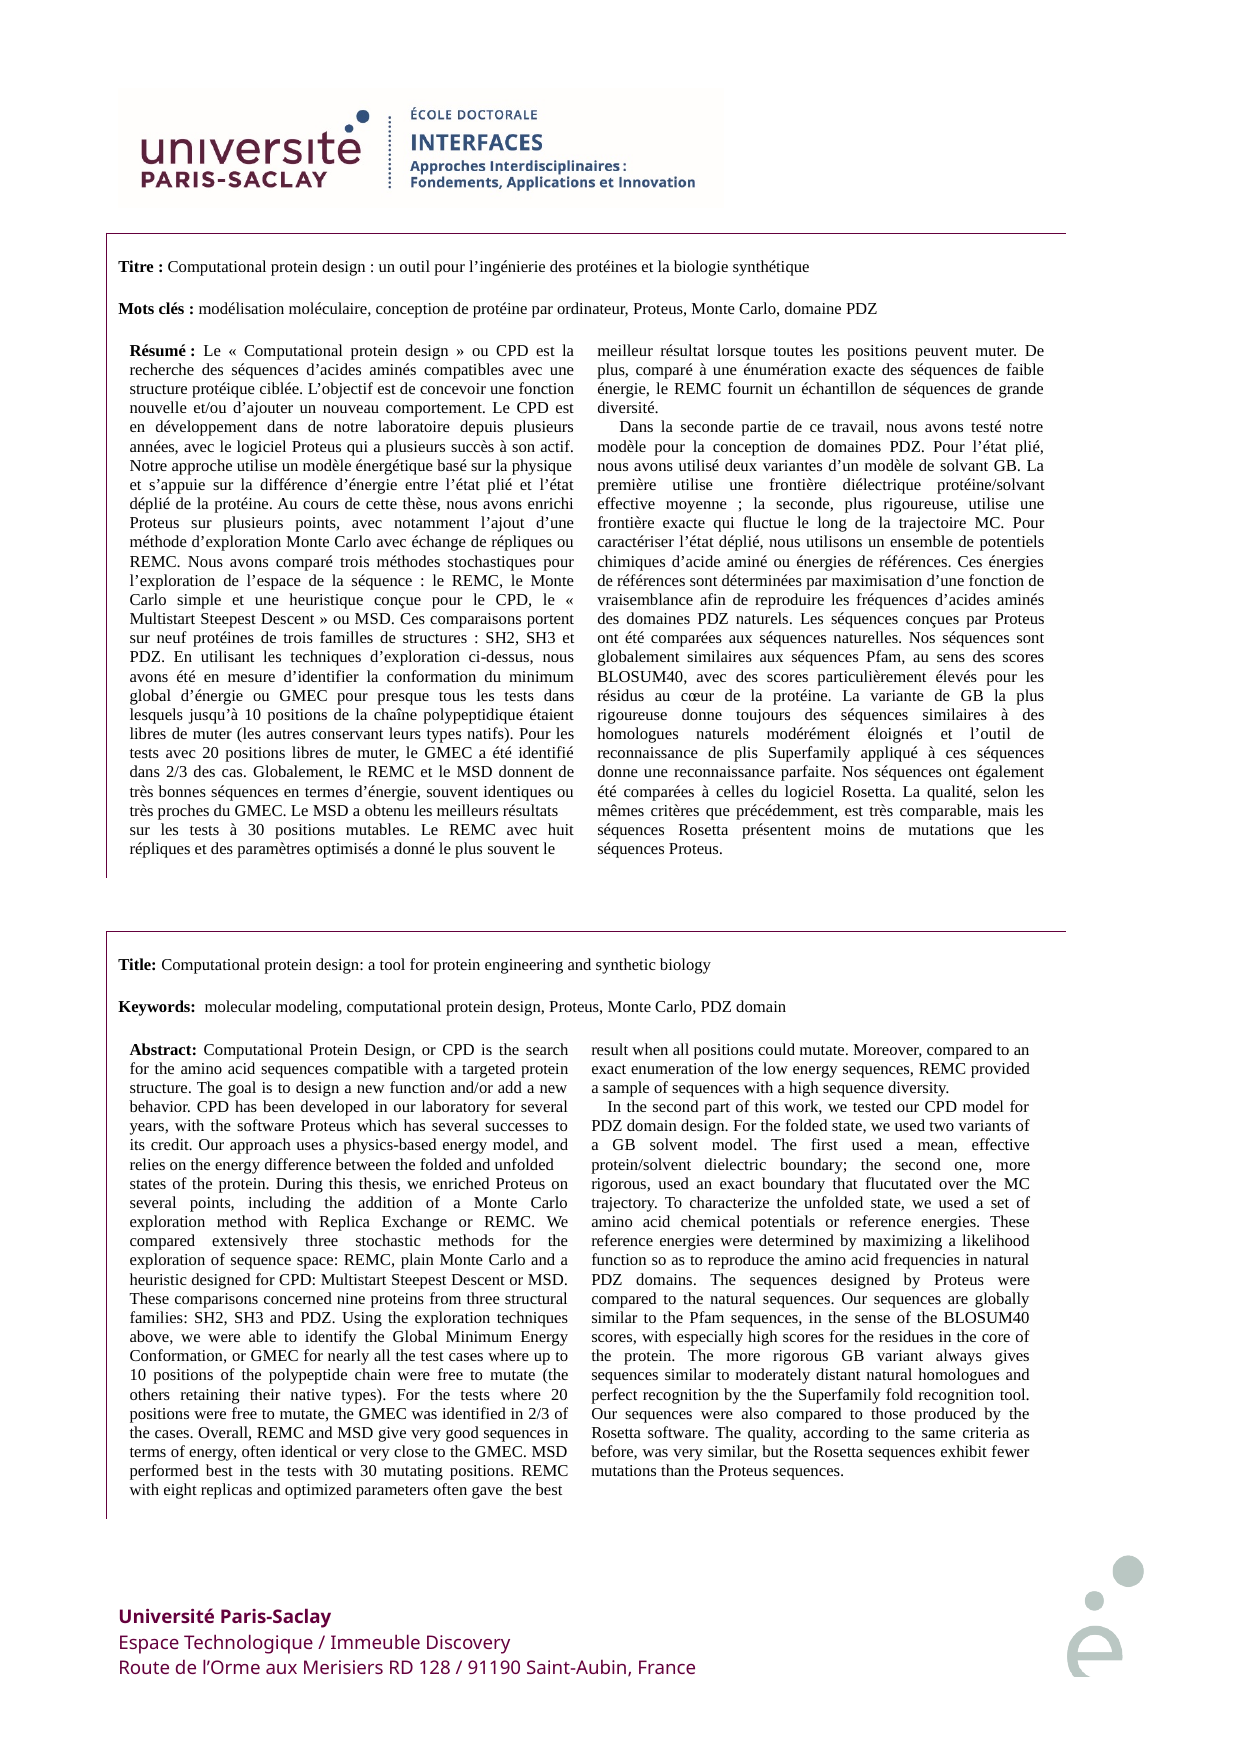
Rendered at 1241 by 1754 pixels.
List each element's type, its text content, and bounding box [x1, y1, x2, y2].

table_header meilleur résultat lorsque toutes les positions peuvent muter. De plus, comparé à une énumération exacte des séquences de faible énergie, le REMC fournit un échantillon de séquences de grande diversité. Dans la seconde partie de ce travail, nous avons testé notre modèle pour la conception de domaines PDZ. Pour l’état plié, nous avons utilisé deux variantes d’un modèle de solvant GB. La première utilise une frontière diélectrique protéine/solvant effective moyenne ; la seconde, plus rigoureuse, utilise une frontière exacte qui fluctue le long de la trajectoire MC. Pour caractériser l’état déplié, nous utilisons un ensemble de potentiels chimiques d’acide aminé ou énergies de références. Ces énergies de références sont déterminées par maximisation d’une fonction de vraisemblance afin de reproduire les fréquences d’acides aminés des domaines PDZ naturels. Les séquences conçues par Proteus ont été comparées aux séquences naturelles. Nos séquences sont globalement similaires aux séquences Pfam, au sens des scores BLOSUM40, avec des scores particulièrement élevés pour les résidus au cœur de la protéine. La variante de GB la plus rigoureuse donne toujours des séquences similaires à des homologues naturels modérément éloignés et l’outil de reconnaissance de plis Superfamily appliqué à ces séquences donne une reconnaissance parfaite. Nos séquences ont également été comparées à celles du logiciel Rosetta. La qualité, selon les mêmes critères que précédemment, est très comparable, mais les séquences Rosetta présentent moins de mutations que les séquences Proteus. [586, 341, 1056, 858]
table_cell [118, 1499, 580, 1518]
table_header Title: Computational protein design: a tool for protein engineering and synthetic biology Keywords: molecular modeling, computational protein design, Proteus, Monte Carlo, PDZ domain [107, 932, 1066, 1519]
picture [118, 88, 725, 208]
table_header Abstract: Computational Protein Design, or CPD is the search for the amino acid sequences compatible with a targeted protein structure. The goal is to design a new function and/or add a new behavior. CPD has been developed in our laboratory for several years, with the software Proteus which has several successes to its credit. Our approach uses a physics-based energy model, and relies on the energy difference between the folded and unfolded states of the protein. During this thesis, we enriched Proteus on several points, including the addition of a Monte Carlo exploration method with Replica Exchange or REMC. We compared extensively three stochastic methods for the exploration of sequence space: REMC, plain Monte Carlo and a heuristic designed for CPD: Multistart Steepest Descent or MSD. These comparisons concerned nine proteins from three structural families: SH2, SH3 and PDZ. Using the exploration techniques above, we were able to identify the Global Minimum Energy Conformation, or GMEC for nearly all the test cases where up to 10 positions of the polypeptide chain were free to mutate (the others retaining their native types). For the tests where 20 positions were free to mutate, the GMEC was identified in 2/3 of the cases. Overall, REMC and MSD give very good sequences in terms of energy, often identical or very close to the GMEC. MSD performed best in the tests with 30 mutating positions. REMC with eight replicas and optimized parameters often gave the best [118, 1039, 580, 1499]
table_cell [586, 858, 1056, 877]
table_header Titre : Computational protein design : un outil pour l’ingénierie des protéines et la biologie synthétique Mots clés : modélisation moléculaire, conception de protéine par ordinateur, Proteus, Monte Carlo, domaine PDZ [107, 234, 1066, 877]
table_cell [118, 858, 586, 877]
table_cell [580, 1499, 1042, 1518]
table_header Résumé : Le « Computational protein design » ou CPD est la recherche des séquences d’acides aminés compatibles avec une structure protéique ciblée. L’objectif est de concevoir une fonction nouvelle et/ou d’ajouter un nouveau comportement. Le CPD est en développement dans de notre laboratoire depuis plusieurs années, avec le logiciel Proteus qui a plusieurs succès à son actif. Notre approche utilise un modèle énergétique basé sur la physique et s’appuie sur la différence d’énergie entre l’état plié et l’état déplié de la protéine. Au cours de cette thèse, nous avons enrichi Proteus sur plusieurs points, avec notamment l’ajout d’une méthode d’exploration Monte Carlo avec échange de répliques ou REMC. Nous avons comparé trois méthodes stochastiques pour l’exploration de l’espace de la séquence : le REMC, le Monte Carlo simple et une heuristique conçue pour le CPD, le « Multistart Steepest Descent » ou MSD. Ces comparaisons portent sur neuf protéines de trois familles de structures : SH2, SH3 et PDZ. En utilisant les techniques d’exploration ci-dessus, nous avons été en mesure d’identifier la conformation du minimum global d’énergie ou GMEC pour presque tous les tests dans lesquels jusqu’à 10 positions de la chaîne polypeptidique étaient libres de muter (les autres conservant leurs types natifs). Pour les tests avec 20 positions libres de muter, le GMEC a été identifié dans 2/3 des cas. Globalement, le REMC et le MSD donnent de très bonnes séquences en termes d’énergie, souvent identiques ou très proches du GMEC. Le MSD a obtenu les meilleurs résultats sur les tests à 30 positions mutables. Le REMC avec huit répliques et des paramètres optimisés a donné le plus souvent le [118, 341, 586, 858]
table_header result when all positions could mutate. Moreover, compared to an exact enumeration of the low energy sequences, REMC provided a sample of sequences with a high sequence diversity. In the second part of this work, we tested our CPD model for PDZ domain design. For the folded state, we used two variants of a GB solvent model. The first used a mean, effective protein/solvent dielectric boundary; the second one, more rigorous, used an exact boundary that flucutated over the MC trajectory. To characterize the unfolded state, we used a set of amino acid chemical potentials or reference energies. These reference energies were determined by maximizing a likelihood function so as to reproduce the amino acid frequencies in natural PDZ domains. The sequences designed by Proteus were compared to the natural sequences. Our sequences are globally similar to the Pfam sequences, in the sense of the BLOSUM40 scores, with especially high scores for the residues in the core of the protein. The more rigorous GB variant always gives sequences similar to moderately distant natural homologues and perfect recognition by the the Superfamily fold recognition tool. Our sequences were also compared to those produced by the Rosetta software. The quality, according to the same criteria as before, was very similar, but the Rosetta sequences exhibit fewer mutations than the Proteus sequences. [580, 1039, 1042, 1499]
picture [1060, 1547, 1155, 1677]
